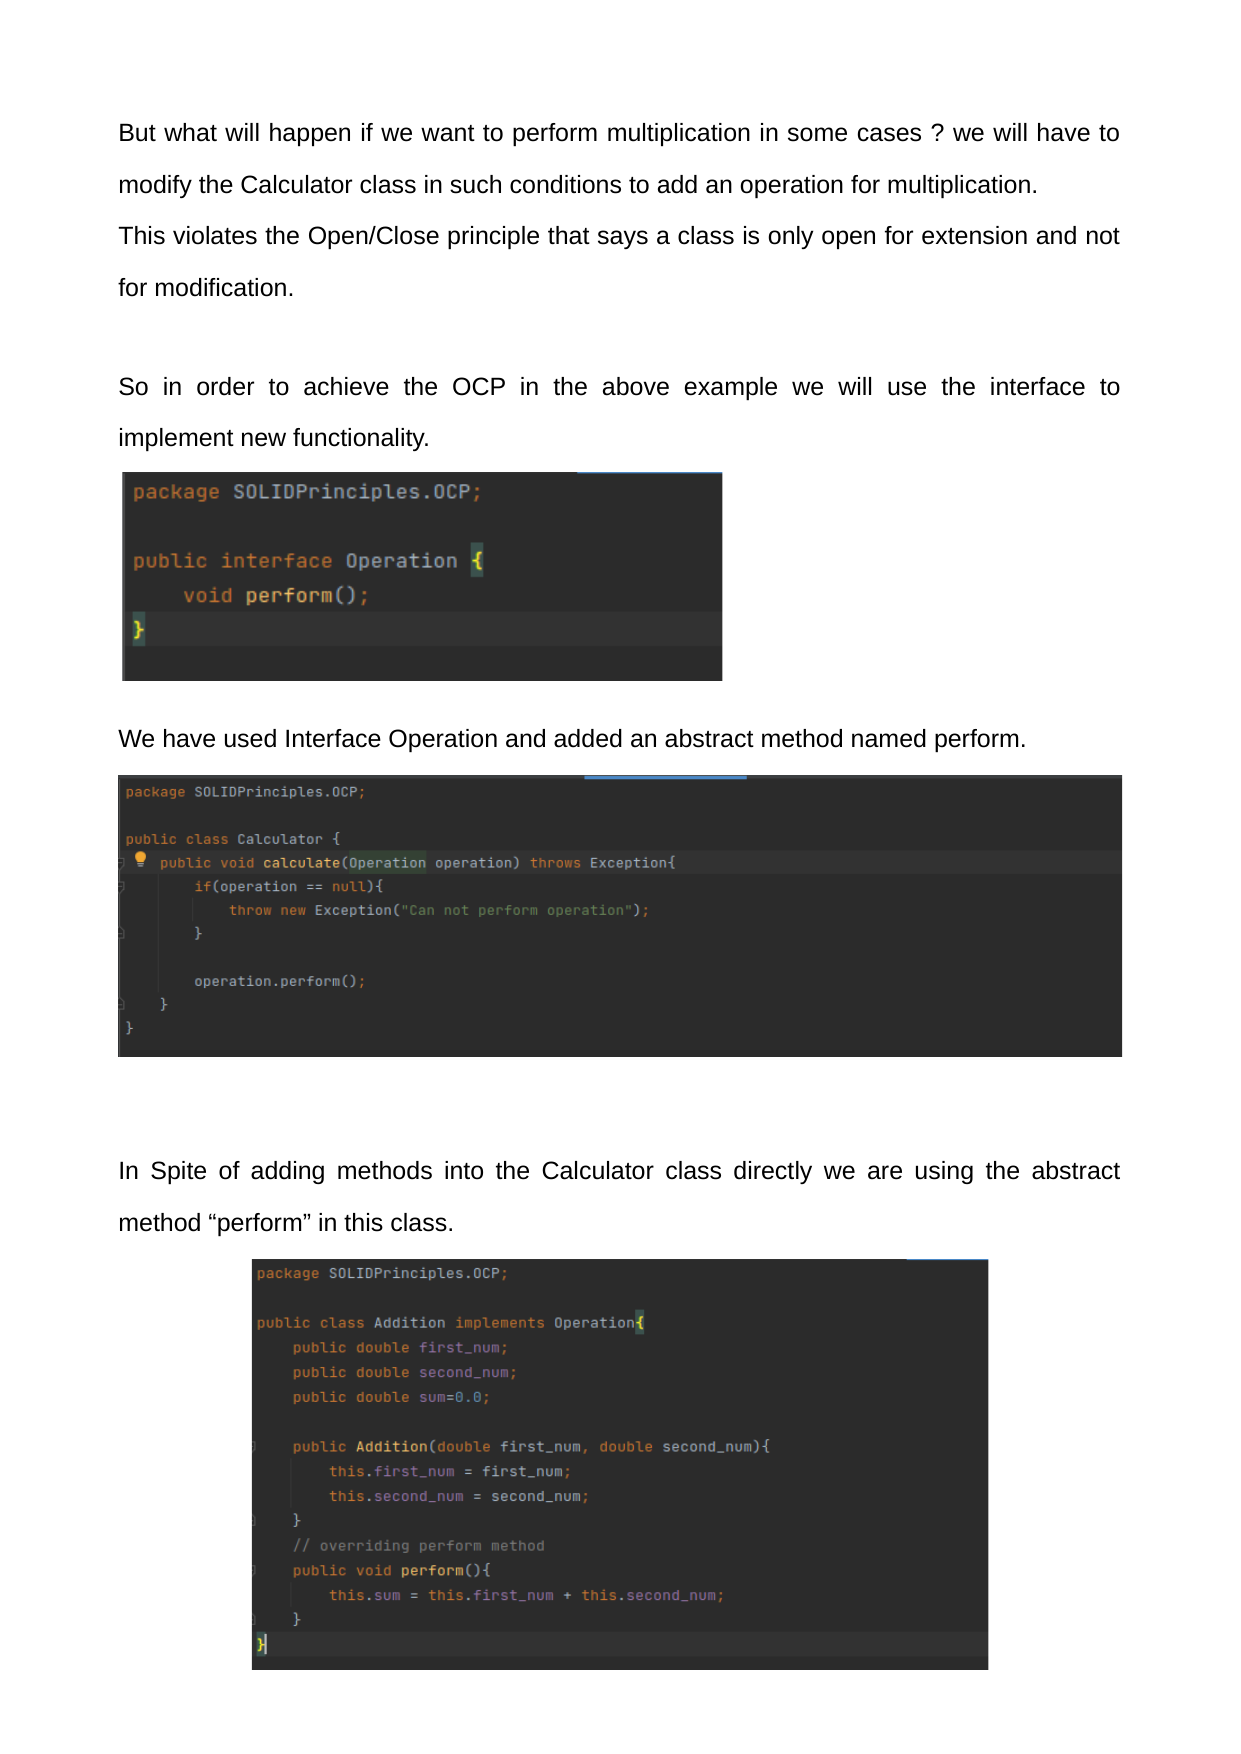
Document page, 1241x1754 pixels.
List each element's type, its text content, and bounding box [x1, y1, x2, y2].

text In Spite of adding methods into the Calculator class directly we are using the abstract method “perform” in this class. [118, 1156, 1122, 1236]
text This violates the Open/Close principle that says a class is only open for extension and not for modification. [118, 221, 1122, 301]
picture [251, 1259, 989, 1670]
picture [122, 472, 723, 681]
text So in order to achieve the OCP in the above example we will use the interface to implement new functionality. [118, 372, 1122, 452]
text We have used Interface Operation and added an abstract method named perform. [118, 724, 1122, 753]
picture [118, 775, 1123, 1057]
text But what will happen if we want to perform multiplication in some cases ? we will have to modify the Calculator class in such conditions to add an operation for multiplication. [118, 118, 1122, 198]
